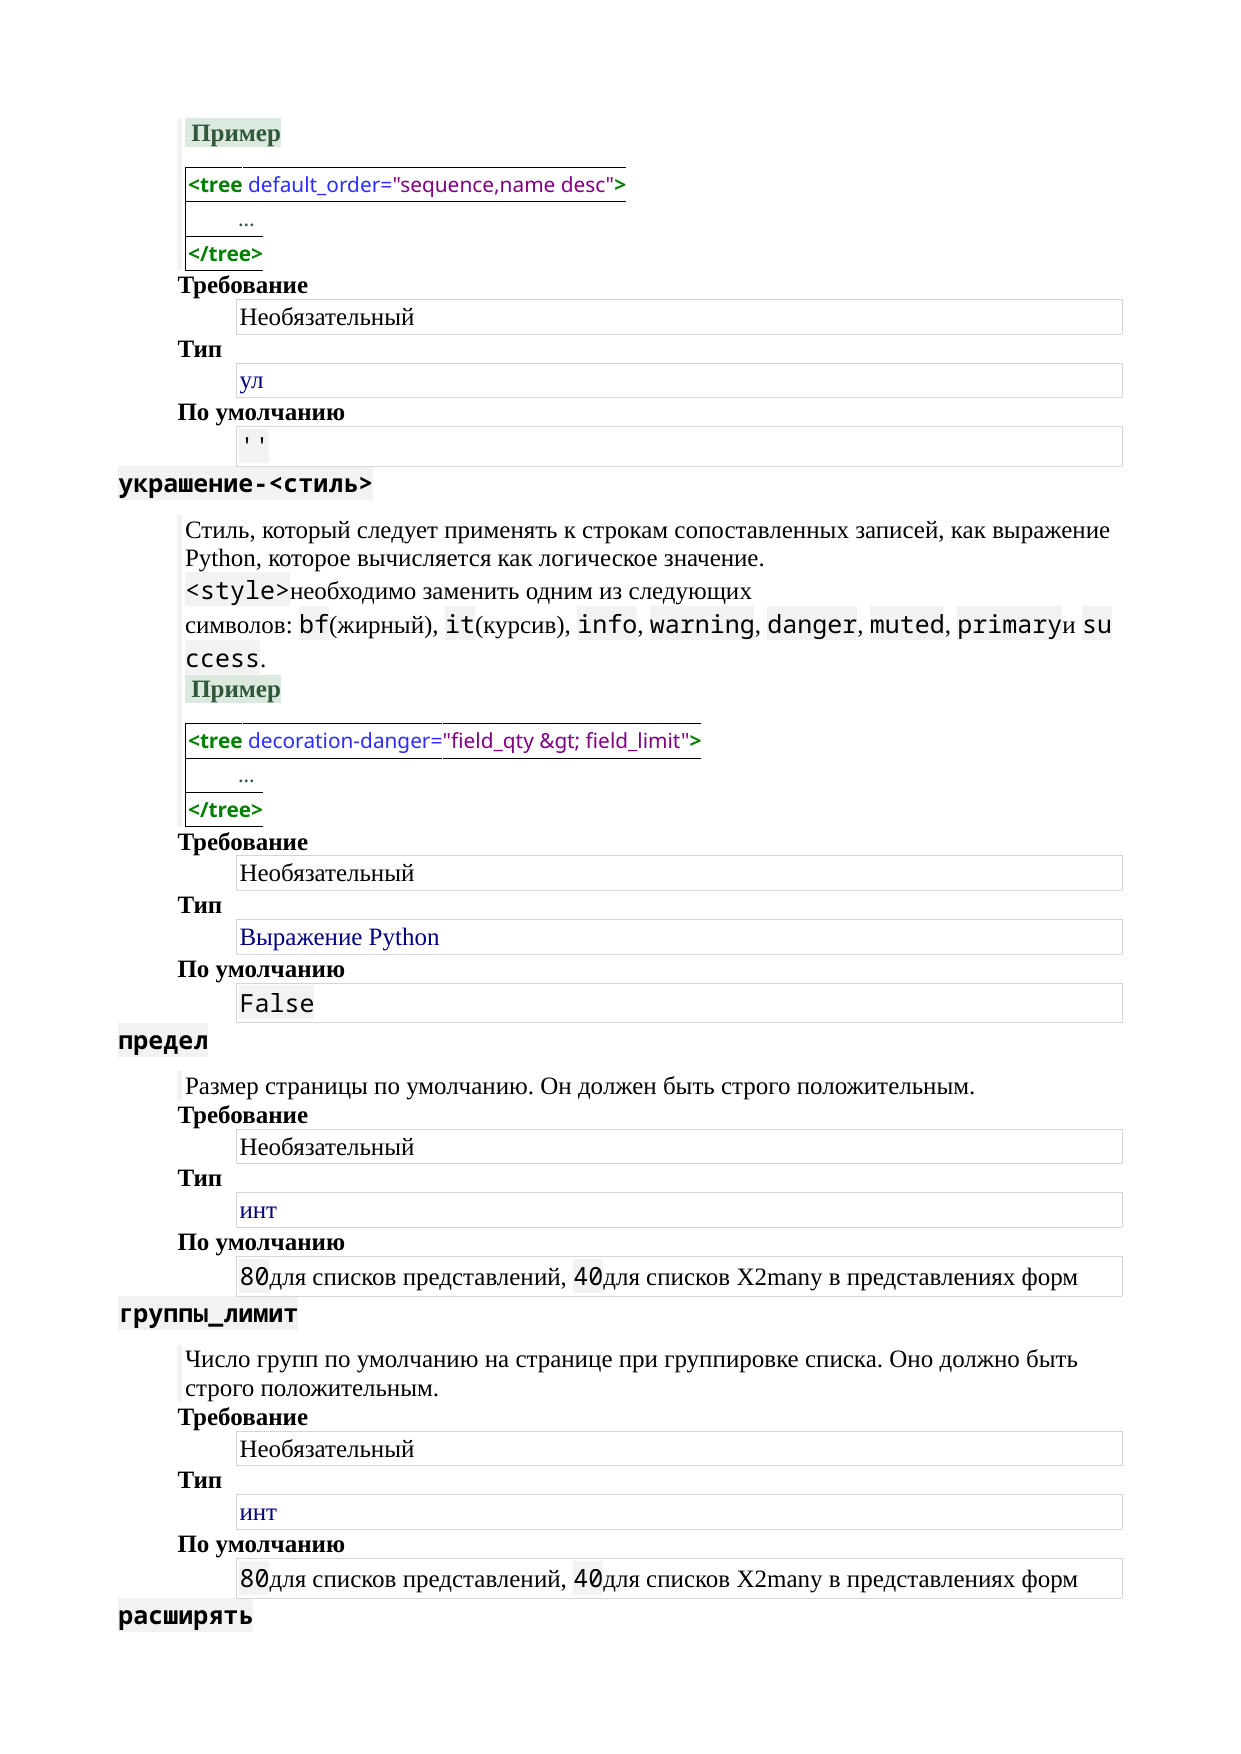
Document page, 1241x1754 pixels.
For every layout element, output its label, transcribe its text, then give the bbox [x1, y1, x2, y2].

list Необязательный [237, 1432, 1122, 1465]
subtitle предел [118, 1022, 1122, 1057]
subtitle Тип [177, 334, 1122, 362]
subtitle Тип [177, 1466, 1122, 1494]
subtitle Требование [177, 827, 1122, 855]
list 80для списков представлений, 40для списков X2many в представлениях форм [237, 1559, 1122, 1598]
list False [237, 984, 1122, 1022]
subtitle группы_лимит [118, 1296, 1122, 1330]
text <tree decoration-danger="field_qty &gt; field_limit"> [186, 723, 1122, 758]
list Число групп по умолчанию на странице при группировке списка. Оно должно быть строго положительным. [177, 1344, 1122, 1402]
text </tree> [186, 792, 1122, 827]
list Необязательный [237, 300, 1122, 334]
subtitle Тип [177, 1163, 1122, 1192]
text Пример [182, 674, 1122, 703]
subtitle По умолчанию [177, 1529, 1122, 1558]
list Необязательный [237, 856, 1122, 890]
list Выражение Python [237, 920, 1122, 954]
subtitle Требование [177, 1100, 1122, 1129]
subtitle украшение-<стиль> [118, 466, 1122, 500]
list '' [237, 427, 1122, 466]
subtitle Тип [177, 890, 1122, 919]
list <style>необходимо заменить одним из следующих символов: bf(жирный), it(курсив), info, warning, danger, muted, primaryи success. [182, 572, 1122, 674]
text ... [186, 201, 1122, 236]
subtitle По умолчанию [177, 954, 1122, 982]
text ... [186, 758, 1122, 792]
subtitle По умолчанию [177, 397, 1122, 426]
list ул [237, 364, 1122, 397]
subtitle Требование [177, 270, 1122, 299]
list Необязательный [237, 1130, 1122, 1163]
subtitle По умолчанию [177, 1227, 1122, 1256]
subtitle расширять [118, 1598, 1122, 1632]
text Пример [182, 118, 1122, 147]
subtitle Требование [177, 1402, 1122, 1431]
list Размер страницы по умолчанию. Он должен быть строго положительным. [182, 1071, 1122, 1100]
text </tree> [186, 236, 1122, 270]
list Стиль, который следует применять к строкам сопоставленных записей, как выражение Python, которое вычисляется как логическое значение. [182, 515, 1122, 572]
list 80для списков представлений, 40для списков X2many в представлениях форм [237, 1257, 1122, 1296]
list инт [237, 1495, 1122, 1529]
text <tree default_order="sequence,name desc"> [186, 167, 1122, 201]
list инт [237, 1193, 1122, 1227]
